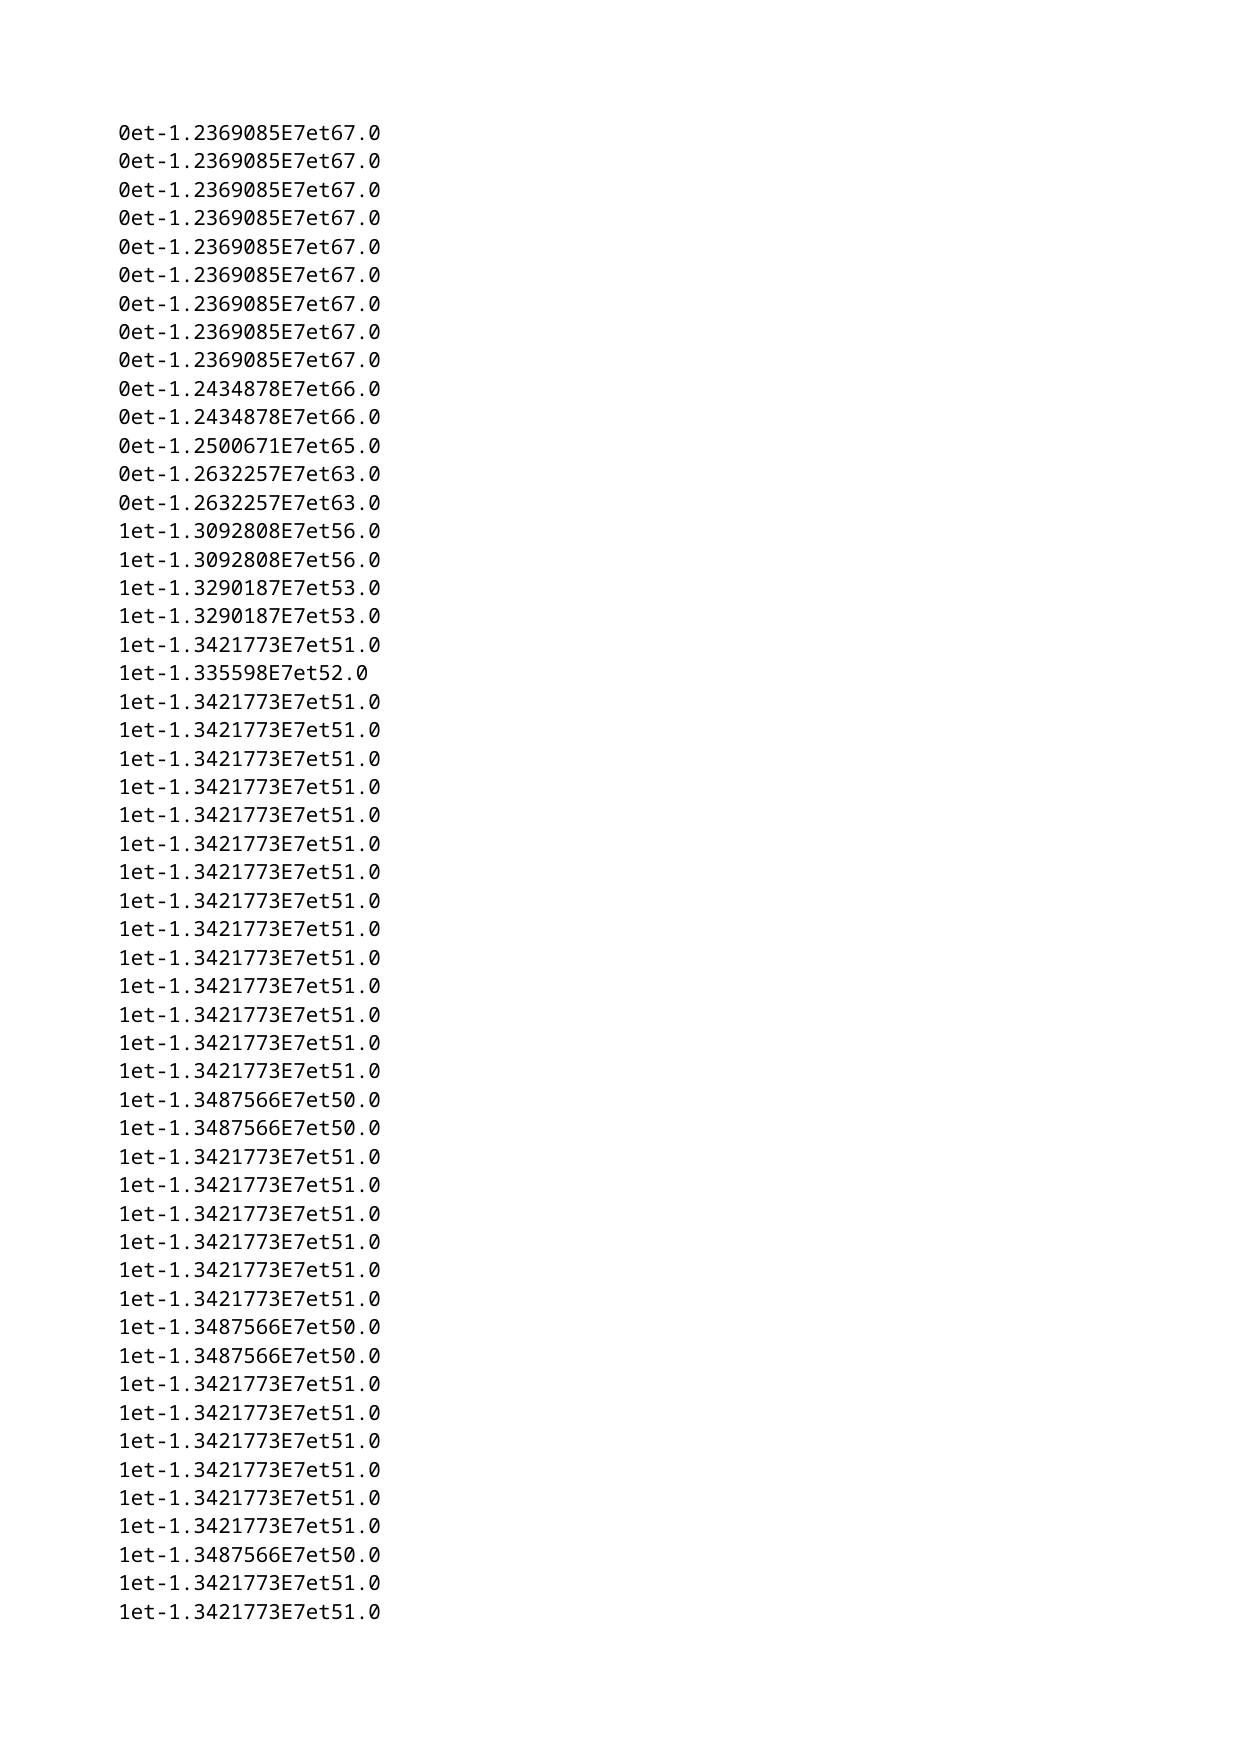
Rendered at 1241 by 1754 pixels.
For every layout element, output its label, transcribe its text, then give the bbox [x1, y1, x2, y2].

text 1et-1.3421773E7et51.0 [118, 1512, 1122, 1540]
text 0et-1.2369085E7et67.0 [118, 147, 1122, 175]
text 1et-1.3092808E7et56.0 [118, 545, 1122, 573]
text 1et-1.335598E7et52.0 [118, 658, 1122, 687]
text 1et-1.3421773E7et51.0 [118, 1000, 1122, 1028]
text 1et-1.3421773E7et51.0 [118, 1455, 1122, 1483]
text 0et-1.2369085E7et67.0 [118, 317, 1122, 346]
text 0et-1.2434878E7et66.0 [118, 374, 1122, 402]
text 0et-1.2369085E7et67.0 [118, 118, 1122, 147]
text 1et-1.3421773E7et51.0 [118, 886, 1122, 914]
text 0et-1.2500671E7et65.0 [118, 431, 1122, 459]
text 1et-1.3421773E7et51.0 [118, 1057, 1122, 1085]
text 1et-1.3487566E7et50.0 [118, 1085, 1122, 1113]
text 1et-1.3421773E7et51.0 [118, 1028, 1122, 1057]
text 1et-1.3421773E7et51.0 [118, 829, 1122, 857]
text 1et-1.3421773E7et51.0 [118, 1369, 1122, 1398]
text 1et-1.3421773E7et51.0 [118, 630, 1122, 658]
text 1et-1.3487566E7et50.0 [118, 1341, 1122, 1369]
text 1et-1.3421773E7et51.0 [118, 1170, 1122, 1199]
text 0et-1.2369085E7et67.0 [118, 260, 1122, 289]
text 1et-1.3421773E7et51.0 [118, 1284, 1122, 1312]
text 1et-1.3421773E7et51.0 [118, 1568, 1122, 1597]
text 1et-1.3487566E7et50.0 [118, 1312, 1122, 1341]
text 0et-1.2369085E7et67.0 [118, 232, 1122, 260]
text 1et-1.3421773E7et51.0 [118, 801, 1122, 829]
text 0et-1.2434878E7et66.0 [118, 402, 1122, 431]
text 1et-1.3092808E7et56.0 [118, 516, 1122, 545]
text 1et-1.3421773E7et51.0 [118, 1398, 1122, 1426]
text 0et-1.2369085E7et67.0 [118, 289, 1122, 317]
text 1et-1.3421773E7et51.0 [118, 857, 1122, 886]
text 1et-1.3421773E7et51.0 [118, 1483, 1122, 1512]
text 1et-1.3290187E7et53.0 [118, 573, 1122, 602]
text 1et-1.3421773E7et51.0 [118, 1426, 1122, 1455]
text 0et-1.2369085E7et67.0 [118, 175, 1122, 203]
text 1et-1.3421773E7et51.0 [118, 1142, 1122, 1170]
text 1et-1.3421773E7et51.0 [118, 1256, 1122, 1284]
text 1et-1.3421773E7et51.0 [118, 1227, 1122, 1256]
text 1et-1.3421773E7et51.0 [118, 772, 1122, 801]
text 1et-1.3421773E7et51.0 [118, 1597, 1122, 1625]
text 1et-1.3421773E7et51.0 [118, 943, 1122, 971]
text 0et-1.2632257E7et63.0 [118, 488, 1122, 516]
text 1et-1.3421773E7et51.0 [118, 715, 1122, 744]
text 1et-1.3421773E7et51.0 [118, 744, 1122, 772]
text 1et-1.3487566E7et50.0 [118, 1540, 1122, 1568]
text 1et-1.3421773E7et51.0 [118, 914, 1122, 943]
text 1et-1.3487566E7et50.0 [118, 1113, 1122, 1142]
text 0et-1.2632257E7et63.0 [118, 459, 1122, 488]
text 1et-1.3421773E7et51.0 [118, 687, 1122, 715]
text 1et-1.3290187E7et53.0 [118, 602, 1122, 630]
text 0et-1.2369085E7et67.0 [118, 203, 1122, 232]
text 0et-1.2369085E7et67.0 [118, 346, 1122, 374]
text 1et-1.3421773E7et51.0 [118, 1199, 1122, 1227]
text 1et-1.3421773E7et51.0 [118, 971, 1122, 1000]
